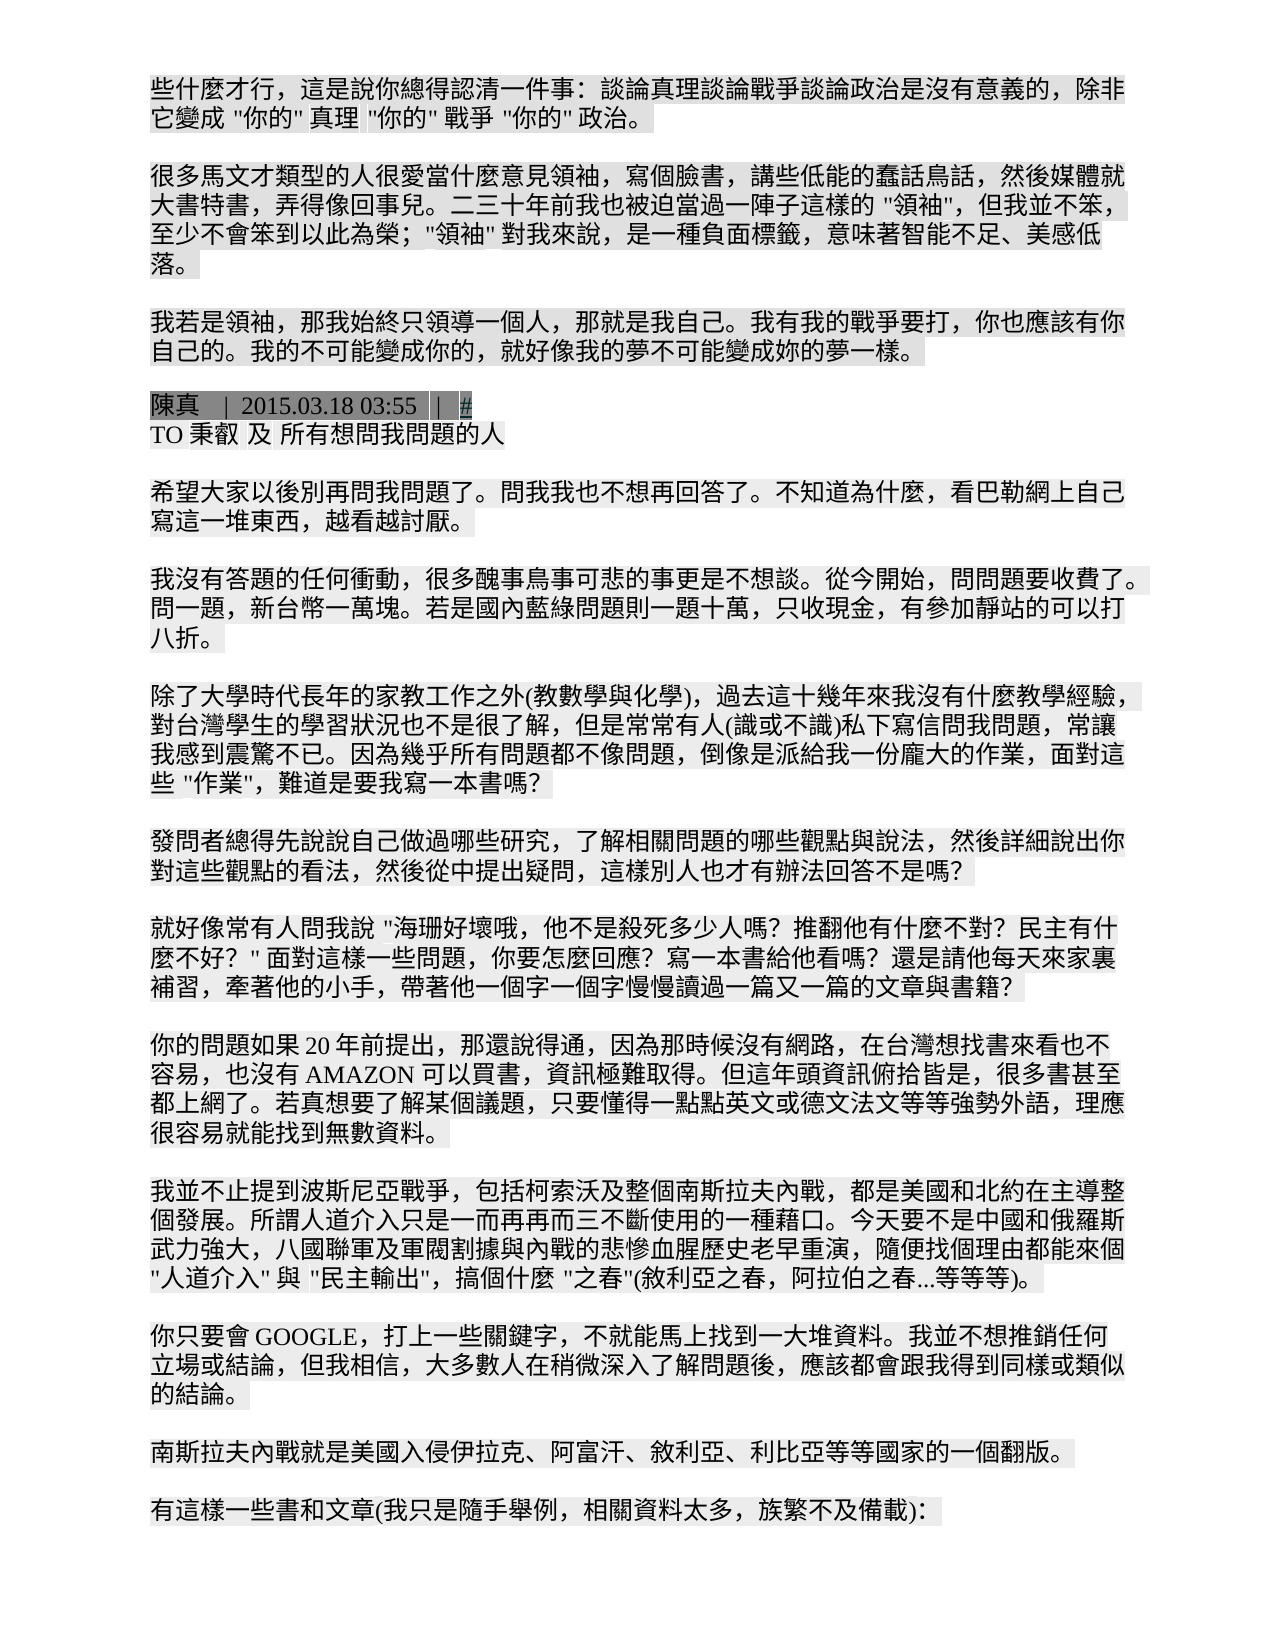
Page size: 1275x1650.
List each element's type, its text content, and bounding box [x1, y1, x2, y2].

text 陳真 | 2015.03.18 03:55 | # [150, 391, 1125, 420]
text TO 秉叡 及 所有想問我問題的人 希望大家以後別再問我問題了。問我我也不想再回答了。不知道為什麼，看巴勒網上自己寫這一堆東西，越看越討厭。 我沒有答題的任何衝動，很多醜事鳥事可悲的事更是不想談。從今開始，問問題要收費了。問一題，新台幣一萬塊。若是國內藍綠問題則一題十萬，只收現金，有參加靜站的可以打八折。 除了大學時代長年的家教工作之外(教數學與化學)，過去這十幾年來我沒有什麼教學經驗，對台灣學生的學習狀況也不是很了解，但是常常有人(識或不識)私下寫信問我問題，常讓我感到震驚不已。因為幾乎所有問題都不像問題，倒像是派給我一份龐大的作業，面對這些 "作業"，難道是要我寫一本書嗎？ 發問者總得先說說自己做過哪些研究，了解相關問題的哪些觀點與說法，然後詳細說出你對這些觀點的看法，然後從中提出疑問，這樣別人也才有辦法回答不是嗎？ 就好像常有人問我說 "海珊好壞哦，他不是殺死多少人嗎？推翻他有什麼不對？民主有什麼不好？" 面對這樣一些問題，你要怎麼回應？寫一本書給他看嗎？還是請他每天來家裏補習，牽著他的小手，帶著他一個字一個字慢慢讀過一篇又一篇的文章與書籍？ 你的問題如果20年前提出，那還說得通，因為那時候沒有網路，在台灣想找書來看也不容易，也沒有AMAZON 可以買書，資訊極難取得。但這年頭資訊俯拾皆是，很多書甚至都上網了。若真想要了解某個議題，只要懂得一點點英文或德文法文等等強勢外語，理應很容易就能找到無數資料。 我並不止提到波斯尼亞戰爭，包括柯索沃及整個南斯拉夫內戰，都是美國和北約在主導整個發展。所謂人道介入只是一而再再而三不斷使用的一種藉口。今天要不是中國和俄羅斯武力強大，八國聯軍及軍閥割據與內戰的悲慘血腥歷史老早重演，隨便找個理由都能來個 "人道介入" 與 "民主輸出"，搞個什麼 "之春"(敘利亞之春，阿拉伯之春...等等等)。 你只要會GOOGLE，打上一些關鍵字，不就能馬上找到一大堆資料。我並不想推銷任何立場或結論，但我相信，大多數人在稍微深入了解問題後，應該都會跟我得到同樣或類似的結論。 南斯拉夫內戰就是美國入侵伊拉克、阿富汗、敘利亞、利比亞等等國家的一個翻版。 有這樣一些書和文章(我只是隨手舉例，相關資料太多，族繁不及備載)： 1. Fools' Crusade: Yugoslavia, Nato, and Western Delusions： http://goo.gl/SBDq9r (AMAZON可買書) http://goo.gl/F3pp2a (作者對該書的一個簡單介紹，這書原本被拒絕出版，Chomsky及許多人出來聲援) http://goo.gl/AtlmCe (monthly review 期刊對該書的書評) 2. Stop U.S. Intervention：Noam Chomsky interviewed by Michael Lerner http://goo.gl/xzR4aX (Chomsky談南斯拉夫，標題是：阻止美國的介入) 3. John Pilger這幾年的新書叫 Distant Voices(遠方的聲音) http://goo.gl/rMI9V3 (電子檔) 裏頭有一章談南斯拉發叫 "The betrayal of Bosnia"： http://goo.gl/xgbTs6 4. " International Action center" 出版的專書，書名 "HIDDEN AGENDA: U.S./NATO TAKEOVER OF YUGOSLAVIA"(暗藏玄機：美國與北約控制南斯拉夫) http://goo.gl/5TXtyw (amazon有得買) 5.John Pilger在 "New Statesman" 上的文章： http://goo.gl/OD7zRF 裏頭約略提到美國及北約在南斯拉夫的一個 "民主盟友"Kosovo Liberation Army (科索沃解放軍，簡稱 KLA)，它的血腥和恐怖，恐怕不會亞於當今的ISIS及美國在敘利亞的 "民主盟友" FSA (敘利亞自由軍)。KLA原本被美國認定為恐怖組織，美國為了發動科索沃戰爭，突然把它由 "恐怖組織" 調整為 "民主自由的鬥士"，就跟當年為了打伊朗，就把海珊從恐怖份子調整為民主鬥士一樣。 當塞爾維亞人被西方主流媒體無日無之地妖魔化的同時(就如同妖魔化海珊一樣，以便發動侵略)，這個民主鬥士 KLA 卻殺害了20萬的塞爾維亞人。西方媒體當做沒看見。 6.Global Research的文章，標題是The U.S.-NATO Military Intervention in Kosovo：Triggering ethnic conflict as a pretext for intervention(美國北約的軍事介入科索沃：催化挑撥種族衝突以做為入侵藉口) http://goo.gl/NWFSX1 7. "Global Research" 的另一篇文章：NATO’s War against Yugoslavia was based on Lies(北約靠謊言對南斯拉夫發動戰爭) http://goo.gl/W6Umem 8. WSWS 的文章，Why is NATO at war with Yugoslavia? World power, oil and gold (為何北約要打南斯拉夫？控制世界的權力、石油與黃金) http://goo.gl/GPIRM3 9. Michael Parenti 寫的書 "To Kill a Nation: The Attack on Yugoslavia" (殺死南斯拉夫) http://goo.gl/UNKHpC 10. Michael Parenti 的一篇談南斯拉夫的文章 "The Media and their Atrocities" (媒體的暴行)每次要發動侵略，總是會先由主流媒體開始炒作，對被侵略對象加以妖魔化。 http://goo.gl/QteFk8 11. International Action center 的文章 "The CIA role in Bosnia" (美國中情局在波斯尼亞戰爭中的角色) http://goo.gl/quCGdi 文章中提到英國方面對於美國情治單位介入波斯尼亞戰爭的一些報導，包括軍事訓練與軍火提供等等： CIA agents training Bosnian army," The Guardian (Nov. 17, 1994) "America’s secret Bosnia agenda," The Observer (Nov. 20, 1994) "How the CIA helps Bosnia fight back," The European (Nov. 25, 1994) "Allies facing split over Bosnia," The Independent (Nov. 12, 1994) "Europe braces for more rows with U.S.," The Guardian (Nov.12, 1994) 夜深了，就簡單回答這樣吧。再問就得收錢了。一題一萬塊。 這些資料只是隨手舉的一些例子，不是什麼非看不可的資料，畢竟相關資訊實在太多了，最重要的是自己做功課，自然就會得到彼此相去不遠的看法。縱有看法之不同，也才有個討論的依據及明確問題點。 [150, 420, 1125, 1554]
text （續) 姑且不管問題問得好壞，問我問題這事本身，多少是令人挫折的，特別是現實問題。我的想法沒什麼理由值得特別看待。任何人想了解任何議題，只須找來兩本書幾篇文章，花個一兩小時，理應就能知其梗概，久而久之便能熟稔。與其問人要現成結論，不如想辦法形成自己的判斷。 "知道" 並不難，嘴巴講更容易，難是難在我們對於所知事物的態度。一場戰爭，如果它沒法變成 "你的" 戰爭，那麼，你對它知道多少，有何意義？知道越多，生命只是越蒼白。 齊克果說得對，"世上沒有真理，直到它被我所認知"。真理一定有個主人，有個 "所有格"，那就是 "我"。世界上不可能有真理，除非是 "我的" 真理。真理不可能客觀地獨立於 "我" 之外而存在。世上當然也不會有戰爭，不會有善惡美醜，除非它被我所擁有，變成 "我的" 戰爭，我的 "善惡"，"我的" 是非，"我的" 美醜。用 "小王子" 的話來說就是 "馴服"，馴服過後，花朵才誕生，變成 "我的" 玫瑰花。 我發現，台灣人極度熱衷政治。你寫別的，無波無浪，一寫政治，很多人就沸騰了。熱衷政治倒也不一定是壞事，但每一場戰爭都該自己上戰場才對，而不是仰望他人或抓人代打。 國際之事也許天高皇帝遠，不容易有所感受，但島內之事，每天如雷貫耳，不想聽都不行，荒腔走板，想不吐血還真是挺難的；小人橫行，蠢蛋當道，醜事惡事還會少嗎？氣憤者眾，但戰士卻幾乎完全不可見。這樣一種彷彿與 "我" 無關的氣憤，有何意義？你總不能永遠期待別人幫你打仗。因為這是你的戰爭，不是別人的。自己的戰爭只能自己打。 黨外年代，大家很仰望李敖，因為他文筆好，資料多，旁人像個文盲似的，只能期待識字之人代為發聲。但這年頭，資訊氾濫，種種狗皮倒灶之事就在眼前天天毫不羞赧地公然上映，你看了如果很氣，那你就應該是這些事的第一男主角才對。這並不是說你得跳出來幹些什麼才行，這是說你總得認清一件事：談論真理談論戰爭談論政治是沒有意義的，除非它變成 "你的" 真理 "你的" 戰爭 "你的" 政治。 很多馬文才類型的人很愛當什麼意見領袖，寫個臉書，講些低能的蠢話鳥話，然後媒體就大書特書，弄得像回事兒。二三十年前我也被迫當過一陣子這樣的 "領袖"，但我並不笨，至少不會笨到以此為榮；"領袖" 對我來說，是一種負面標籤，意味著智能不足、美感低落。 我若是領袖，那我始終只領導一個人，那就是我自己。我有我的戰爭要打，你也應該有你自己的。我的不可能變成你的，就好像我的夢不可能變成妳的夢一樣。 [150, 75, 1125, 366]
